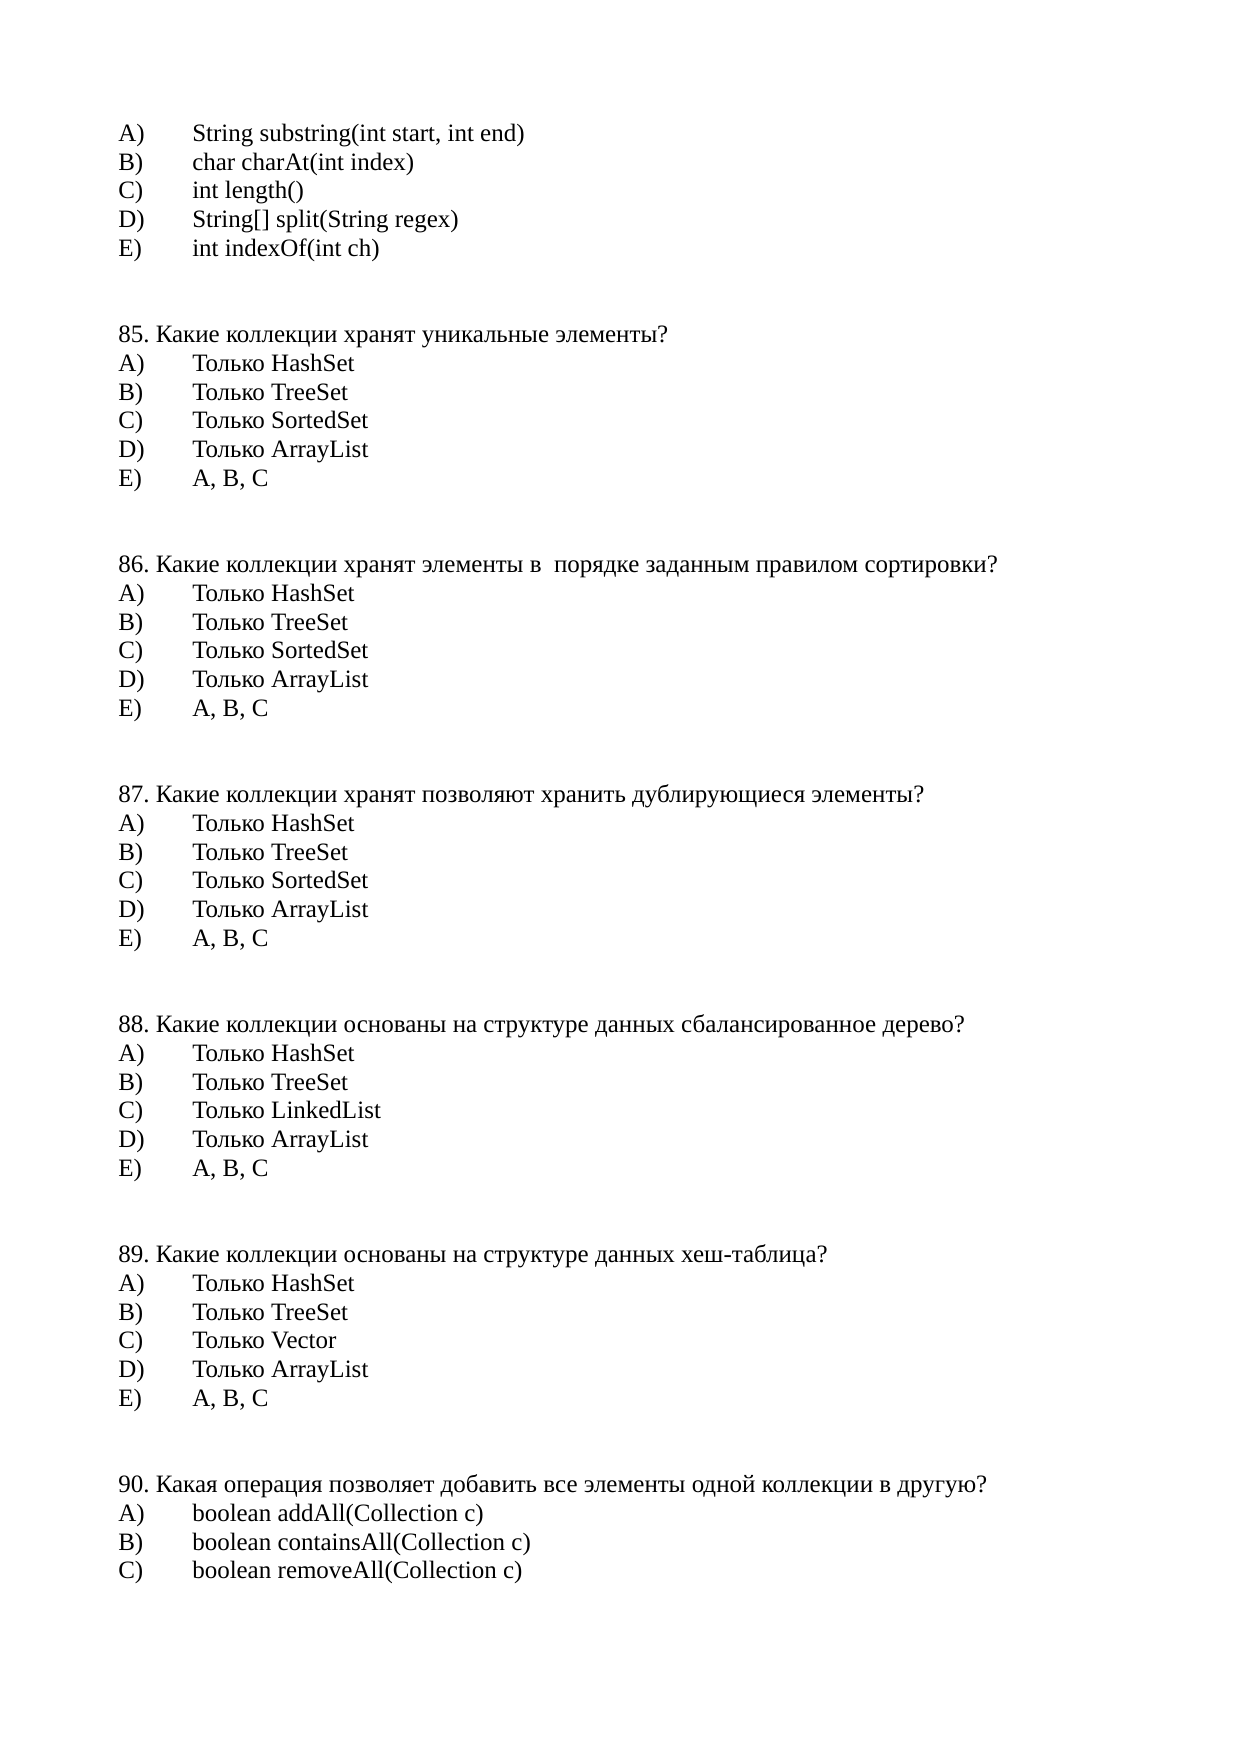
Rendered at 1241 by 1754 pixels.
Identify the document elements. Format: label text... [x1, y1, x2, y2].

text B) Только TreeSet C) Только LinkedList D) Только ArrayList E) A, B, C [118, 1067, 1122, 1182]
text A) Только HashSet [118, 348, 1122, 377]
text 85. Какие коллекции хранят уникальные элементы? [118, 319, 1122, 348]
text B) Только TreeSet C) Только SortedSet D) Только ArrayList E) A, B, C [118, 837, 1122, 952]
text B) boolean containsAll(Collection c) C) boolean removeAll(Collection c) [118, 1527, 1122, 1584]
text A) Только HashSet [118, 1268, 1122, 1297]
text A) Только HashSet [118, 578, 1122, 607]
text A) Только HashSet [118, 1038, 1122, 1067]
text 88. Какие коллекции основаны на структуре данных сбалансированное дерево? [118, 1009, 1122, 1038]
text A) boolean addAll(Collection c) [118, 1498, 1122, 1527]
text 90. Какая операция позволяет добавить все элементы одной коллекции в другую? [118, 1469, 1122, 1498]
text 86. Какие коллекции хранят элементы в порядке заданным правилом сортировки? [118, 549, 1122, 578]
text 89. Какие коллекции основаны на структуре данных хеш-таблица? [118, 1239, 1122, 1268]
text A) Только HashSet [118, 808, 1122, 837]
text B) Только TreeSet C) Только SortedSet D) Только ArrayList E) A, B, C [118, 377, 1122, 492]
text B) Только TreeSet C) Только SortedSet D) Только ArrayList E) A, B, C [118, 607, 1122, 722]
text B) Только TreeSet C) Только Vector D) Только ArrayList E) A, B, C [118, 1297, 1122, 1412]
text B) char charAt(int index) C) int length() D) String[] split(String regex) E) int indexOf(int ch) [118, 147, 1122, 262]
text A) String substring(int start, int end) [118, 118, 1122, 147]
text 87. Какие коллекции хранят позволяют хранить дублирующиеся элементы? [118, 779, 1122, 808]
